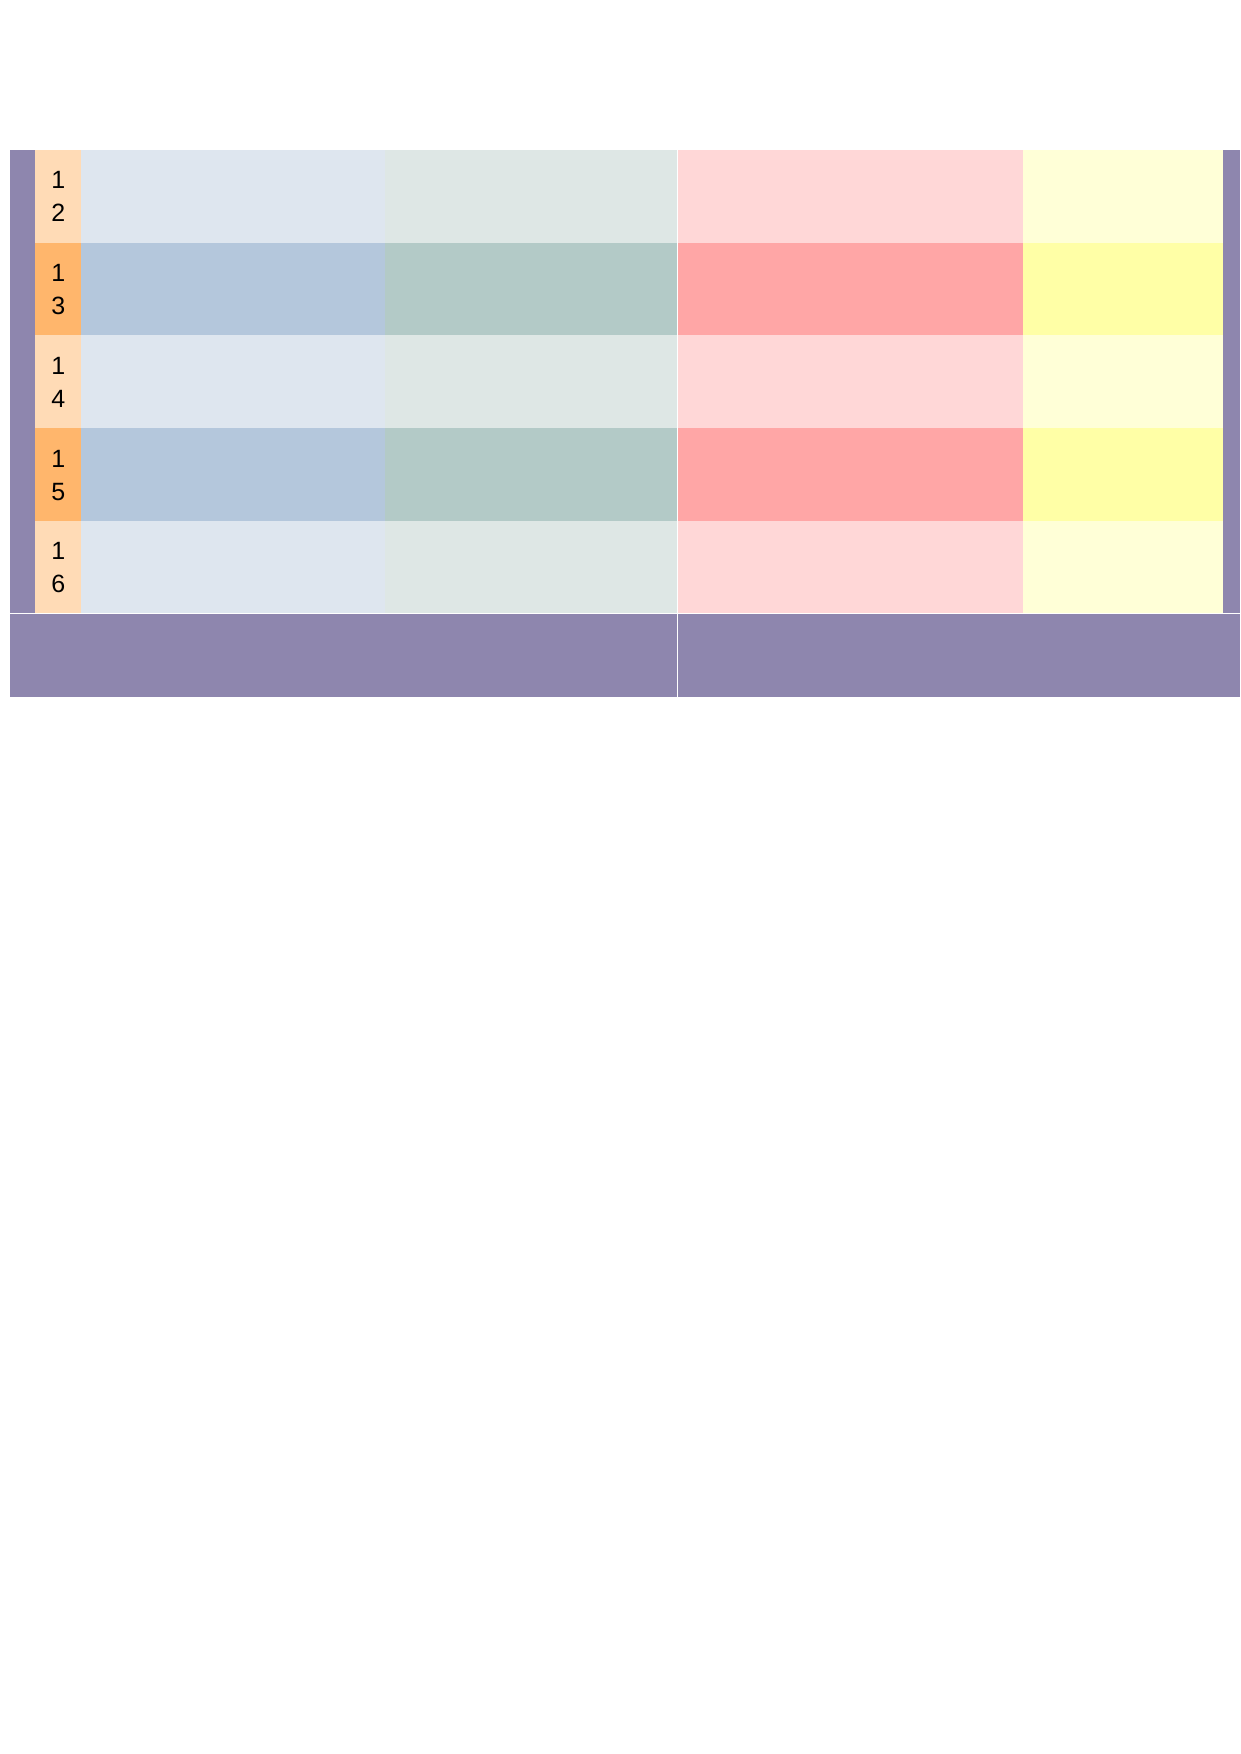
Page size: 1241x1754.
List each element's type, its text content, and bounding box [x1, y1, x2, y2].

table_cell [678, 614, 1023, 697]
table_cell [385, 335, 677, 428]
table_cell [1223, 243, 1240, 335]
table_cell [81, 335, 385, 428]
table_cell [35, 614, 81, 697]
table_cell [81, 243, 385, 335]
table_cell [10, 614, 35, 697]
table_cell [385, 521, 677, 613]
table_cell 15 [35, 428, 81, 521]
table_cell [1023, 521, 1223, 613]
table_cell [1023, 428, 1223, 521]
table_cell [385, 428, 677, 521]
table_cell [1223, 614, 1240, 697]
table_cell 13 [35, 243, 81, 335]
table_cell [10, 428, 35, 521]
table_cell [678, 150, 1023, 243]
table_cell 14 [35, 335, 81, 428]
table_cell [1223, 335, 1240, 428]
table_cell [1023, 150, 1223, 243]
table_cell [1223, 150, 1240, 243]
table_cell [1223, 428, 1240, 521]
table_cell [10, 335, 35, 428]
table_cell [1023, 335, 1223, 428]
table_cell [678, 428, 1023, 521]
table_cell 16 [35, 521, 81, 613]
table_cell [385, 150, 677, 243]
table_cell [678, 521, 1023, 613]
table_cell [678, 335, 1023, 428]
table_cell [10, 521, 35, 613]
table_cell [10, 243, 35, 335]
table_cell [81, 150, 385, 243]
table_cell [1223, 521, 1240, 613]
table_cell [10, 150, 35, 243]
table_cell [385, 614, 677, 697]
table_cell [1023, 243, 1223, 335]
table_cell [678, 243, 1023, 335]
table_cell [81, 521, 385, 613]
table_cell [1023, 614, 1223, 697]
table_cell [385, 243, 677, 335]
table_cell 12 [35, 150, 81, 243]
table_cell [81, 428, 385, 521]
table_cell [81, 614, 385, 697]
